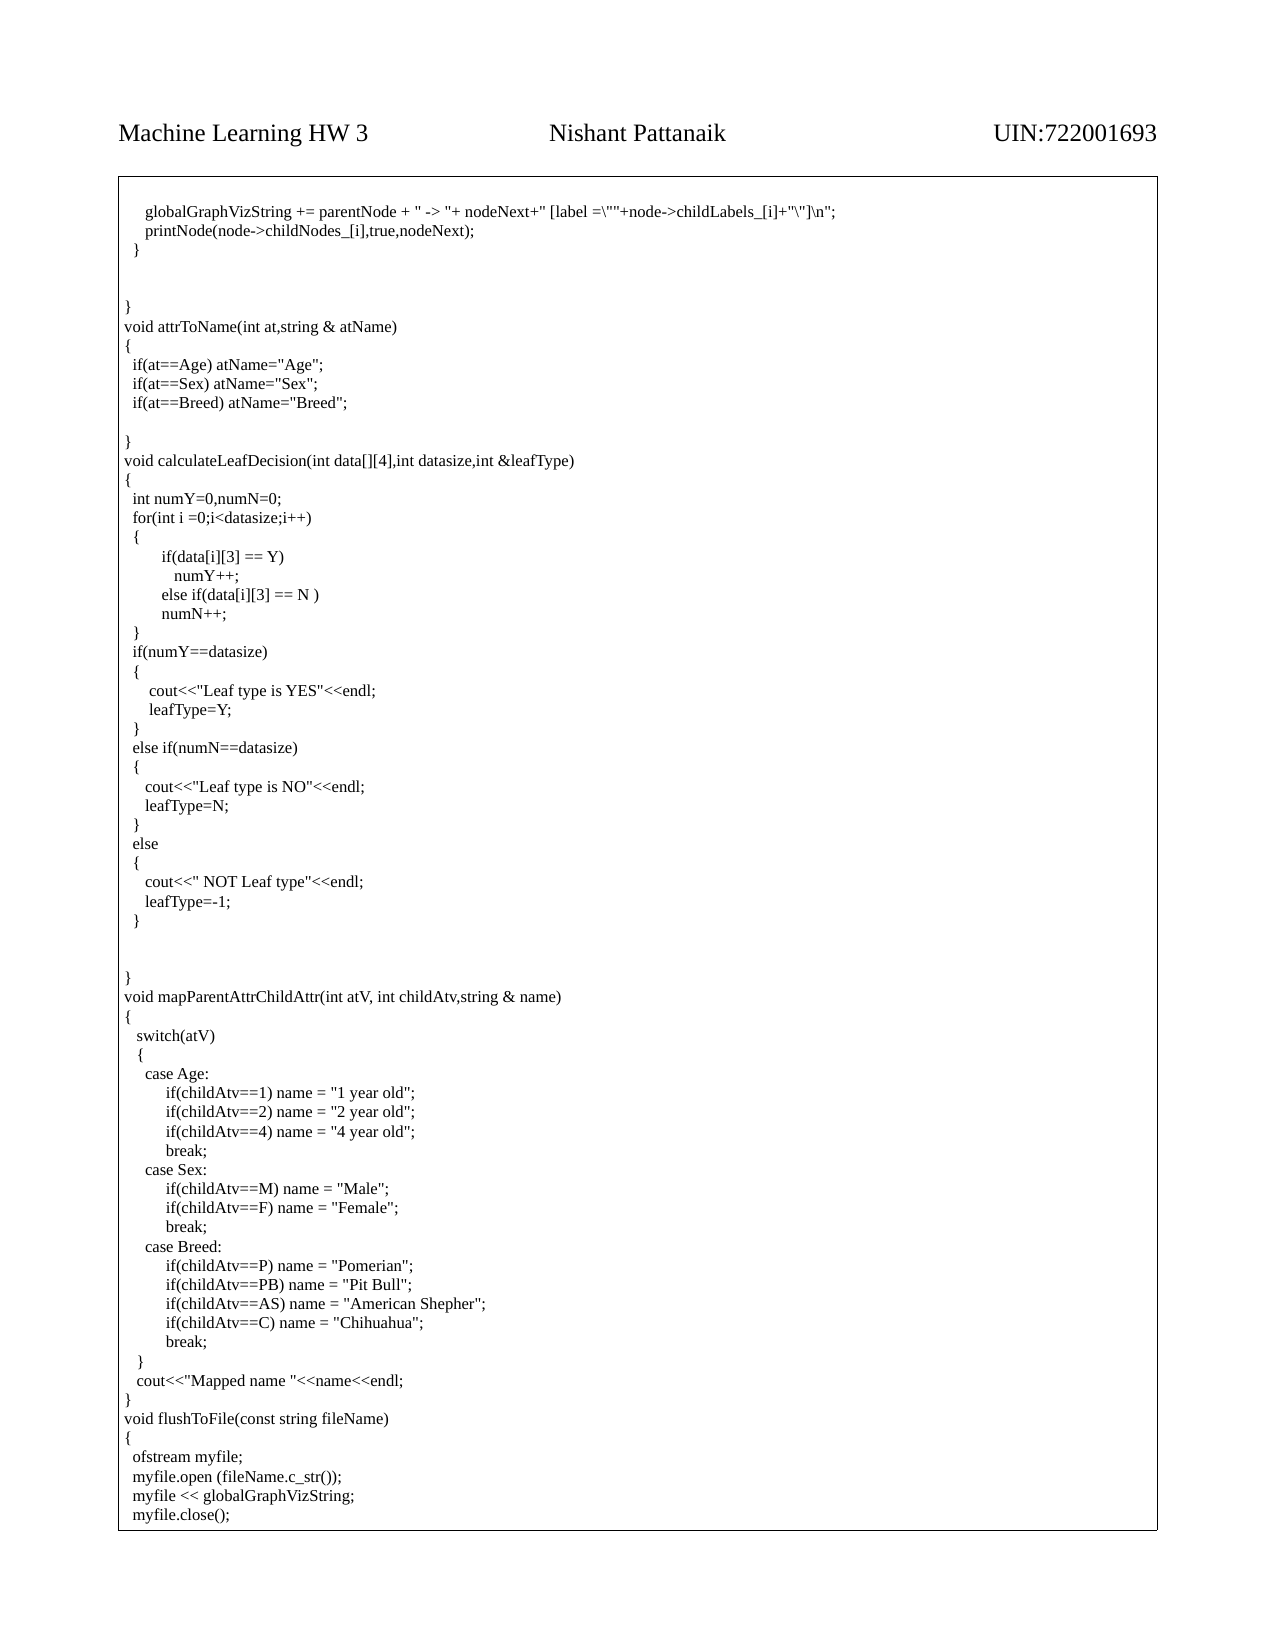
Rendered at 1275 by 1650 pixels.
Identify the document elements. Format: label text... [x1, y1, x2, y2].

table_cell globalGraphVizString += parentNode + " -> "+ nodeNext+" [label =\""+node->childLabels_[i]+"\"]\n"; printNode(node->childNodes_[i],true,nodeNext); } } void attrToName(int at,string & atName) { if(at==Age) atName="Age"; if(at==Sex) atName="Sex"; if(at==Breed) atName="Breed"; } void calculateLeafDecision(int data[][4],int datasize,int &leafType) { int numY=0,numN=0; for(int i =0;i<datasize;i++) { if(data[i][3] == Y) numY++; else if(data[i][3] == N ) numN++; } if(numY==datasize) { cout<<"Leaf type is YES"<<endl; leafType=Y; } else if(numN==datasize) { cout<<"Leaf type is NO"<<endl; leafType=N; } else { cout<<" NOT Leaf type"<<endl; leafType=-1; } } void mapParentAttrChildAttr(int atV, int childAtv,string & name) { switch(atV) { case Age: if(childAtv==1) name = "1 year old"; if(childAtv==2) name = "2 year old"; if(childAtv==4) name = "4 year old"; break; case Sex: if(childAtv==M) name = "Male"; if(childAtv==F) name = "Female"; break; case Breed: if(childAtv==P) name = "Pomerian"; if(childAtv==PB) name = "Pit Bull"; if(childAtv==AS) name = "American Shepher"; if(childAtv==C) name = "Chihuahua"; break; } cout<<"Mapped name "<<name<<endl; } void flushToFile(const string fileName) { ofstream myfile; myfile.open (fileName.c_str()); myfile << globalGraphVizString; myfile.close(); [119, 177, 1157, 1529]
